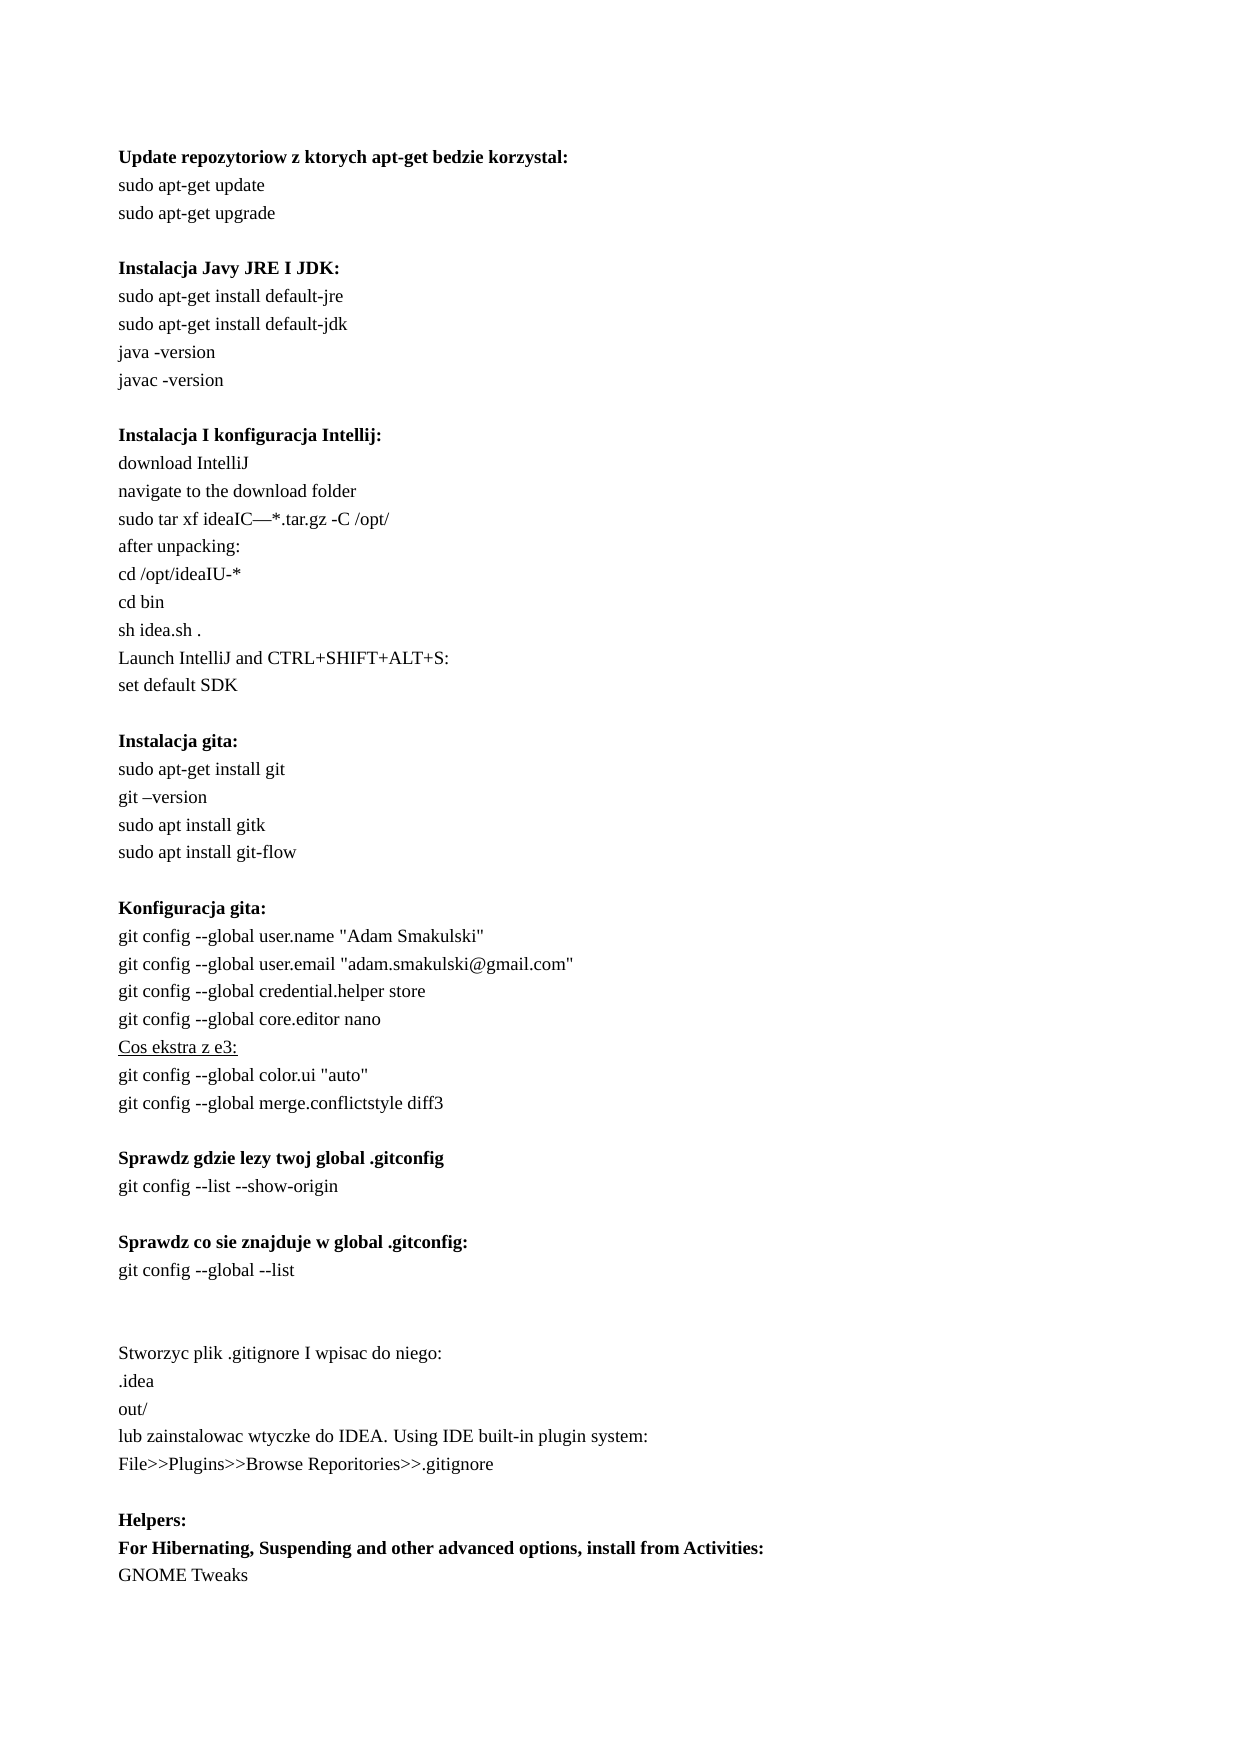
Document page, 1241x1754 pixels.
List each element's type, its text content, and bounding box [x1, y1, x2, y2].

text Instalacja I konfiguracja Intellij: [118, 424, 1122, 446]
text navigate to the download folder [118, 480, 1122, 501]
text sudo apt-get upgrade [118, 202, 1122, 223]
text javac -version [118, 368, 1122, 390]
text java -version [118, 341, 1122, 362]
text .idea [118, 1370, 1122, 1391]
text Launch IntelliJ and CTRL+SHIFT+ALT+S: [118, 647, 1122, 668]
text after unpacking: [118, 535, 1122, 557]
text git config --global --list [118, 1258, 1122, 1280]
text lub zainstalowac wtyczke do IDEA. Using IDE built-in plugin system: [118, 1425, 1122, 1447]
text sudo apt install git-flow [118, 841, 1122, 863]
text Update repozytoriow z ktorych apt-get bedzie korzystal: [118, 146, 1122, 167]
text Helpers: [118, 1509, 1122, 1530]
text sudo apt-get update [118, 174, 1122, 195]
text git config --list --show-origin [118, 1175, 1122, 1197]
text git config --global credential.helper store [118, 980, 1122, 1002]
text sudo apt-get install default-jre [118, 285, 1122, 307]
text For Hibernating, Suspending and other advanced options, install from Activities: [118, 1537, 1122, 1558]
text sudo apt-get install default-jdk [118, 313, 1122, 334]
text sudo apt install gitk [118, 813, 1122, 835]
text File>>Plugins>>Browse Reporitories>>.gitignore [118, 1453, 1122, 1475]
text Instalacja Javy JRE I JDK: [118, 257, 1122, 279]
text Cos ekstra z e3: [118, 1036, 1122, 1057]
text git config --global core.editor nano [118, 1008, 1122, 1030]
text out/ [118, 1397, 1122, 1419]
text Instalacja gita: [118, 730, 1122, 752]
text download IntelliJ [118, 452, 1122, 473]
text git –version [118, 786, 1122, 807]
text sudo tar xf ideaIC—*.tar.gz -C /opt/ [118, 507, 1122, 529]
text sh idea.sh . [118, 619, 1122, 640]
text git config --global color.ui "auto" [118, 1064, 1122, 1085]
text git config --global user.email "adam.smakulski@gmail.com" [118, 952, 1122, 974]
text set default SDK [118, 674, 1122, 696]
text cd /opt/ideaIU-* [118, 563, 1122, 585]
text git config --global user.name "Adam Smakulski" [118, 925, 1122, 946]
text GNOME Tweaks [118, 1564, 1122, 1586]
text Stworzyc plik .gitignore I wpisac do niego: [118, 1342, 1122, 1363]
text git config --global merge.conflictstyle diff3 [118, 1092, 1122, 1113]
text Sprawdz co sie znajduje w global .gitconfig: [118, 1231, 1122, 1252]
text Konfiguracja gita: [118, 897, 1122, 918]
text cd bin [118, 591, 1122, 612]
text Sprawdz gdzie lezy twoj global .gitconfig [118, 1147, 1122, 1169]
text sudo apt-get install git [118, 758, 1122, 779]
